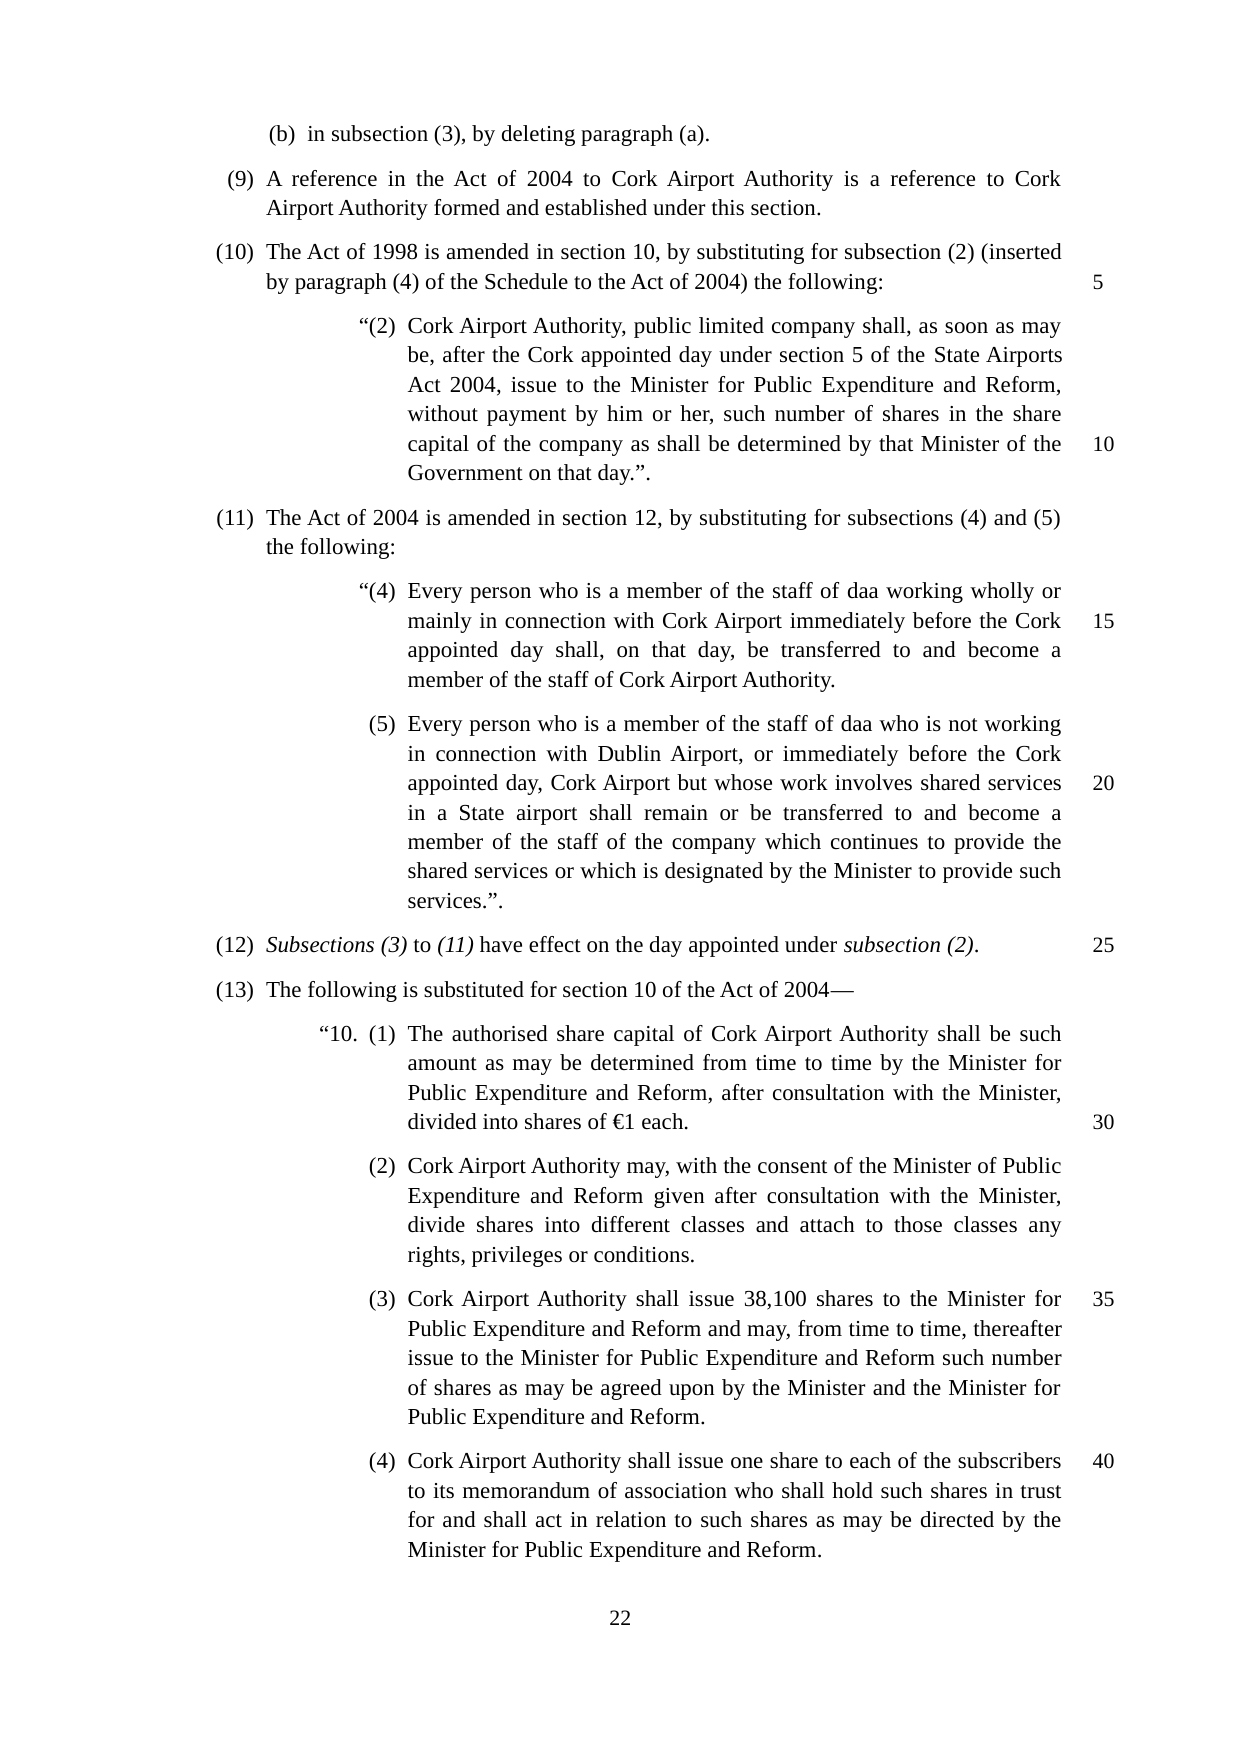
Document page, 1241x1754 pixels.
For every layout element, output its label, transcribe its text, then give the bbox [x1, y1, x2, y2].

text (13) The following is substituted for section 10 of the Act of 2004⁠— [177, 973, 1063, 1003]
text (5) Every person who is a member of the staff of daa who is not working in connection with Dublin Airport, or immediately before the Cork appointed day, Cork Airport but whose work involves shared services in a State airport shall remain or be transferred to and become a member of the staff of the company which continues to provide the shared services or which is designated by the Minister to provide such services.”. [319, 708, 1063, 914]
text (2) Cork Airport Authority may, with the consent of the Minister of Public Expenditure and Reform given after consultation with the Minister, divide shares into different classes and attach to those classes any rights, privileges or conditions. [319, 1150, 1063, 1268]
text (12) Subsections (3) to (11) have effect on the day appointed under subsection (2). [177, 929, 1063, 959]
text (b) in subsection (3), by deleting paragraph (a). [177, 118, 1063, 148]
text (11) The Act of 2004 is amended in section 12, by substituting for subsections (4) and (5) the following: [177, 502, 1063, 561]
text (10) The Act of 1998 is amended in section 10, by substituting for subsection (2) (inserted by paragraph (4) of the Schedule to the Act of 2004) the following: [177, 236, 1063, 295]
text “(2) Cork Airport Authority, public limited company shall, as soon as may be, after the Cork appointed day under section 5 of the State Airports Act 2004, issue to the Minister for Public Expenditure and Reform, without payment by him or her, such number of shares in the share capital of the company as shall be determined by that Minister of the Government on that day.”. [319, 310, 1063, 487]
text “10. (1) The authorised share capital of Cork Airport Authority shall be such amount as may be determined from time to time by the Minister for Public Expenditure and Reform, after consultation with the Minister, divided into shares of €1 each. [319, 1018, 1063, 1136]
text (9) A reference in the Act of 2004 to Cork Airport Authority is a reference to Cork Airport Authority formed and established under this section. [177, 162, 1063, 221]
text (3) Cork Airport Authority shall issue 38,100 shares to the Minister for Public Expenditure and Reform and may, from time to time, thereafter issue to the Minister for Public Expenditure and Reform such number of shares as may be agreed upon by the Minister and the Minister for Public Expenditure and Reform. [319, 1283, 1063, 1431]
text (4) Cork Airport Authority shall issue one share to each of the subscribers to its memorandum of association who shall hold such shares in trust for and shall act in relation to such shares as may be directed by the Minister for Public Expenditure and Reform. [319, 1445, 1063, 1563]
text “(4) Every person who is a member of the staff of daa working wholly or mainly in connection with Cork Airport immediately before the Cork appointed day shall, on that day, be transferred to and become a member of the staff of Cork Airport Authority. [319, 575, 1063, 693]
